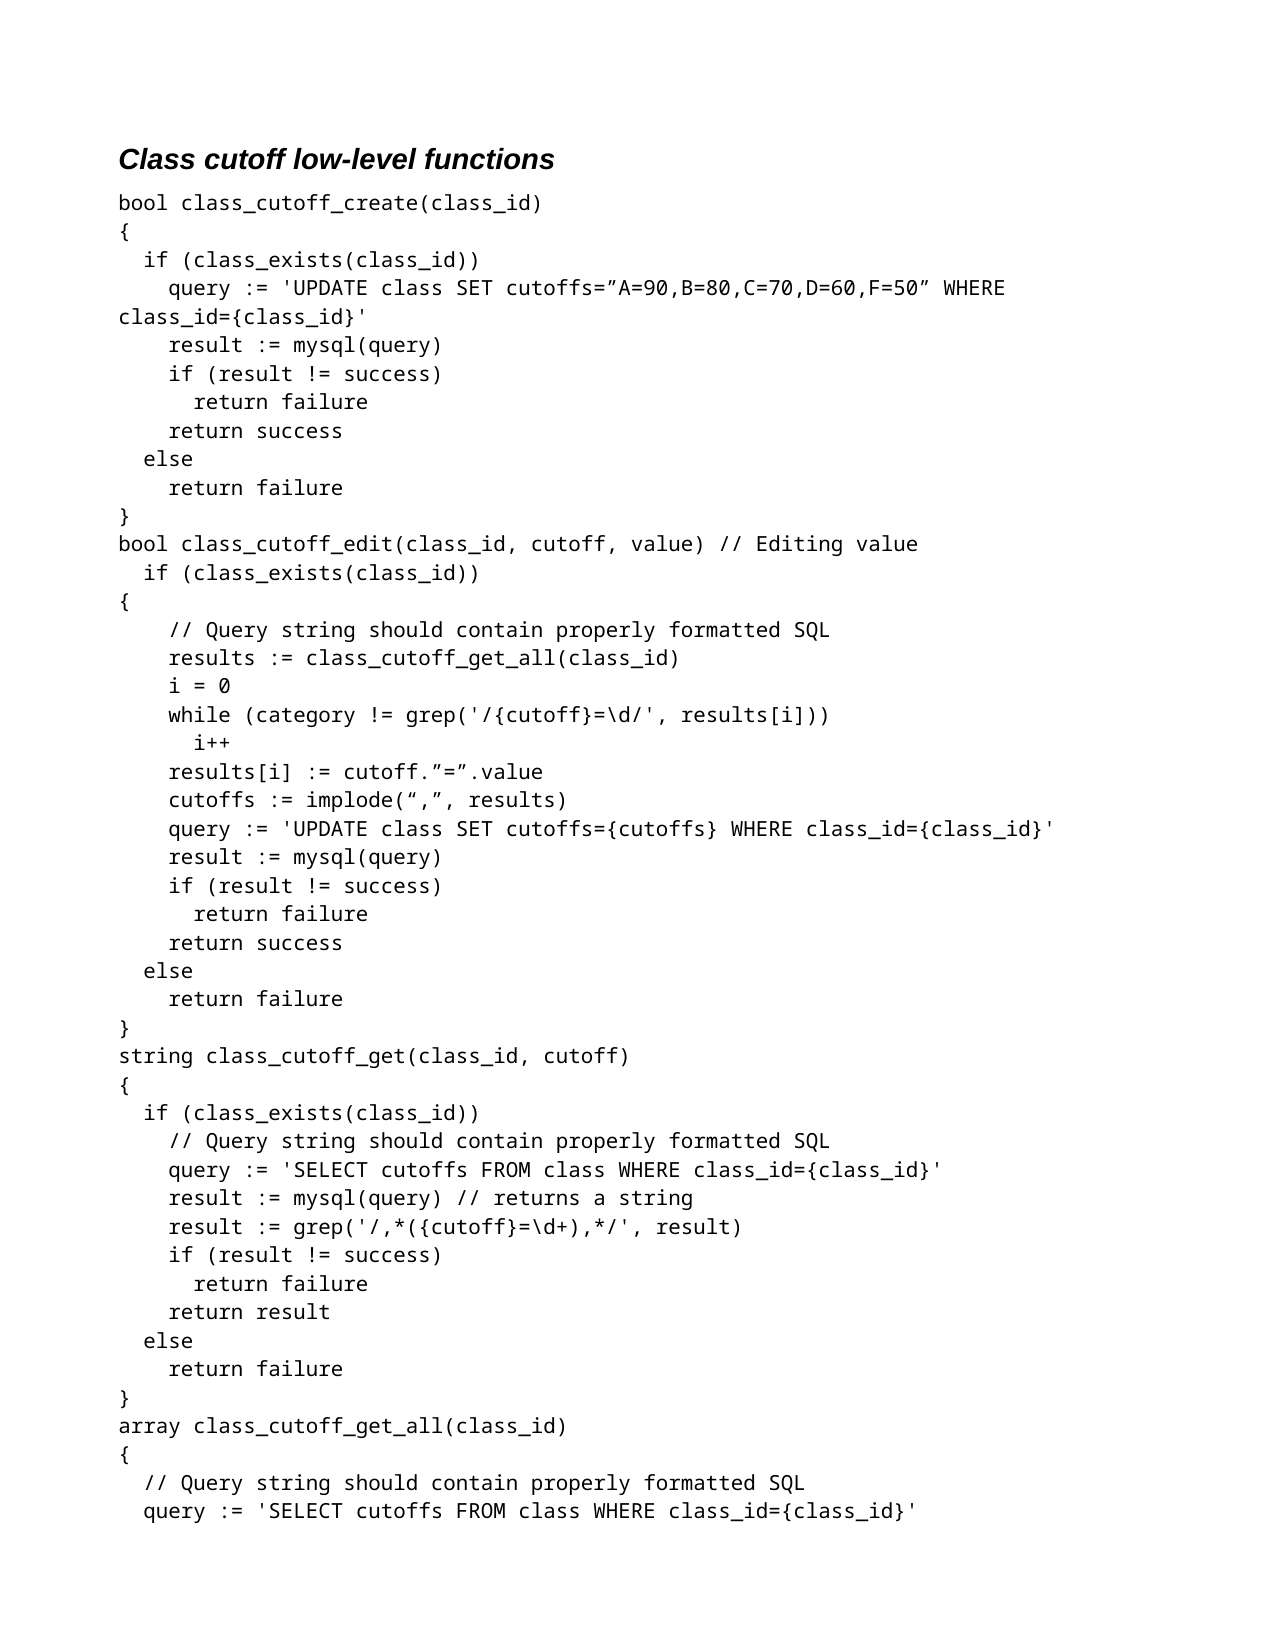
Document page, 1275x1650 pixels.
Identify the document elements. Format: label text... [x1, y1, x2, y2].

text array class_cutoff_get_all(class_id) [118, 1411, 1157, 1439]
text { [118, 1070, 1157, 1098]
text { [118, 1439, 1157, 1468]
text } [118, 1383, 1157, 1411]
text return success [118, 928, 1157, 956]
text { [118, 586, 1157, 615]
text return result [118, 1297, 1157, 1326]
text return success [118, 416, 1157, 444]
text if (class_exists(class_id)) [118, 558, 1157, 586]
subtitle Class cutoff low-level functions [118, 143, 1157, 176]
text return failure [118, 1269, 1157, 1297]
text while (category != grep('/{cutoff}=\d/', results[i])) [118, 700, 1157, 728]
text if (class_exists(class_id)) [118, 1098, 1157, 1127]
text if (result != success) [118, 871, 1157, 899]
text query := 'UPDATE class SET cutoffs={cutoffs} WHERE class_id={class_id}' [118, 814, 1157, 842]
text bool class_cutoff_edit(class_id, cutoff, value) // Editing value [118, 529, 1157, 558]
text return failure [118, 473, 1157, 501]
text if (class_exists(class_id)) [118, 245, 1157, 273]
text result := mysql(query) [118, 842, 1157, 871]
text i = 0 [118, 672, 1157, 700]
text else [118, 444, 1157, 473]
text // Query string should contain properly formatted SQL [118, 1127, 1157, 1155]
text result := mysql(query) [118, 330, 1157, 359]
text return failure [118, 387, 1157, 416]
text // Query string should contain properly formatted SQL [118, 615, 1157, 643]
text return failure [118, 1354, 1157, 1383]
text results[i] := cutoff.”=”.value [118, 757, 1157, 785]
text { [118, 217, 1157, 245]
text query := 'UPDATE class SET cutoffs=”A=90,B=80,C=70,D=60,F=50” WHERE class_id={class_id}' [118, 273, 1157, 330]
text else [118, 1326, 1157, 1354]
text return failure [118, 984, 1157, 1013]
text result := grep('/,*({cutoff}=\d+),*/', result) [118, 1212, 1157, 1240]
text string class_cutoff_get(class_id, cutoff) [118, 1041, 1157, 1070]
text results := class_cutoff_get_all(class_id) [118, 643, 1157, 672]
text cutoffs := implode(“,”, results) [118, 785, 1157, 814]
text if (result != success) [118, 359, 1157, 387]
text result := mysql(query) // returns a string [118, 1183, 1157, 1212]
text i++ [118, 728, 1157, 757]
text return failure [118, 899, 1157, 928]
text } [118, 501, 1157, 529]
text bool class_cutoff_create(class_id) [118, 188, 1157, 217]
text query := 'SELECT cutoffs FROM class WHERE class_id={class_id}' [118, 1155, 1157, 1183]
text } [118, 1013, 1157, 1041]
text if (result != success) [118, 1240, 1157, 1269]
text query := 'SELECT cutoffs FROM class WHERE class_id={class_id}' [118, 1496, 1157, 1525]
text // Query string should contain properly formatted SQL [118, 1468, 1157, 1496]
text else [118, 956, 1157, 984]
